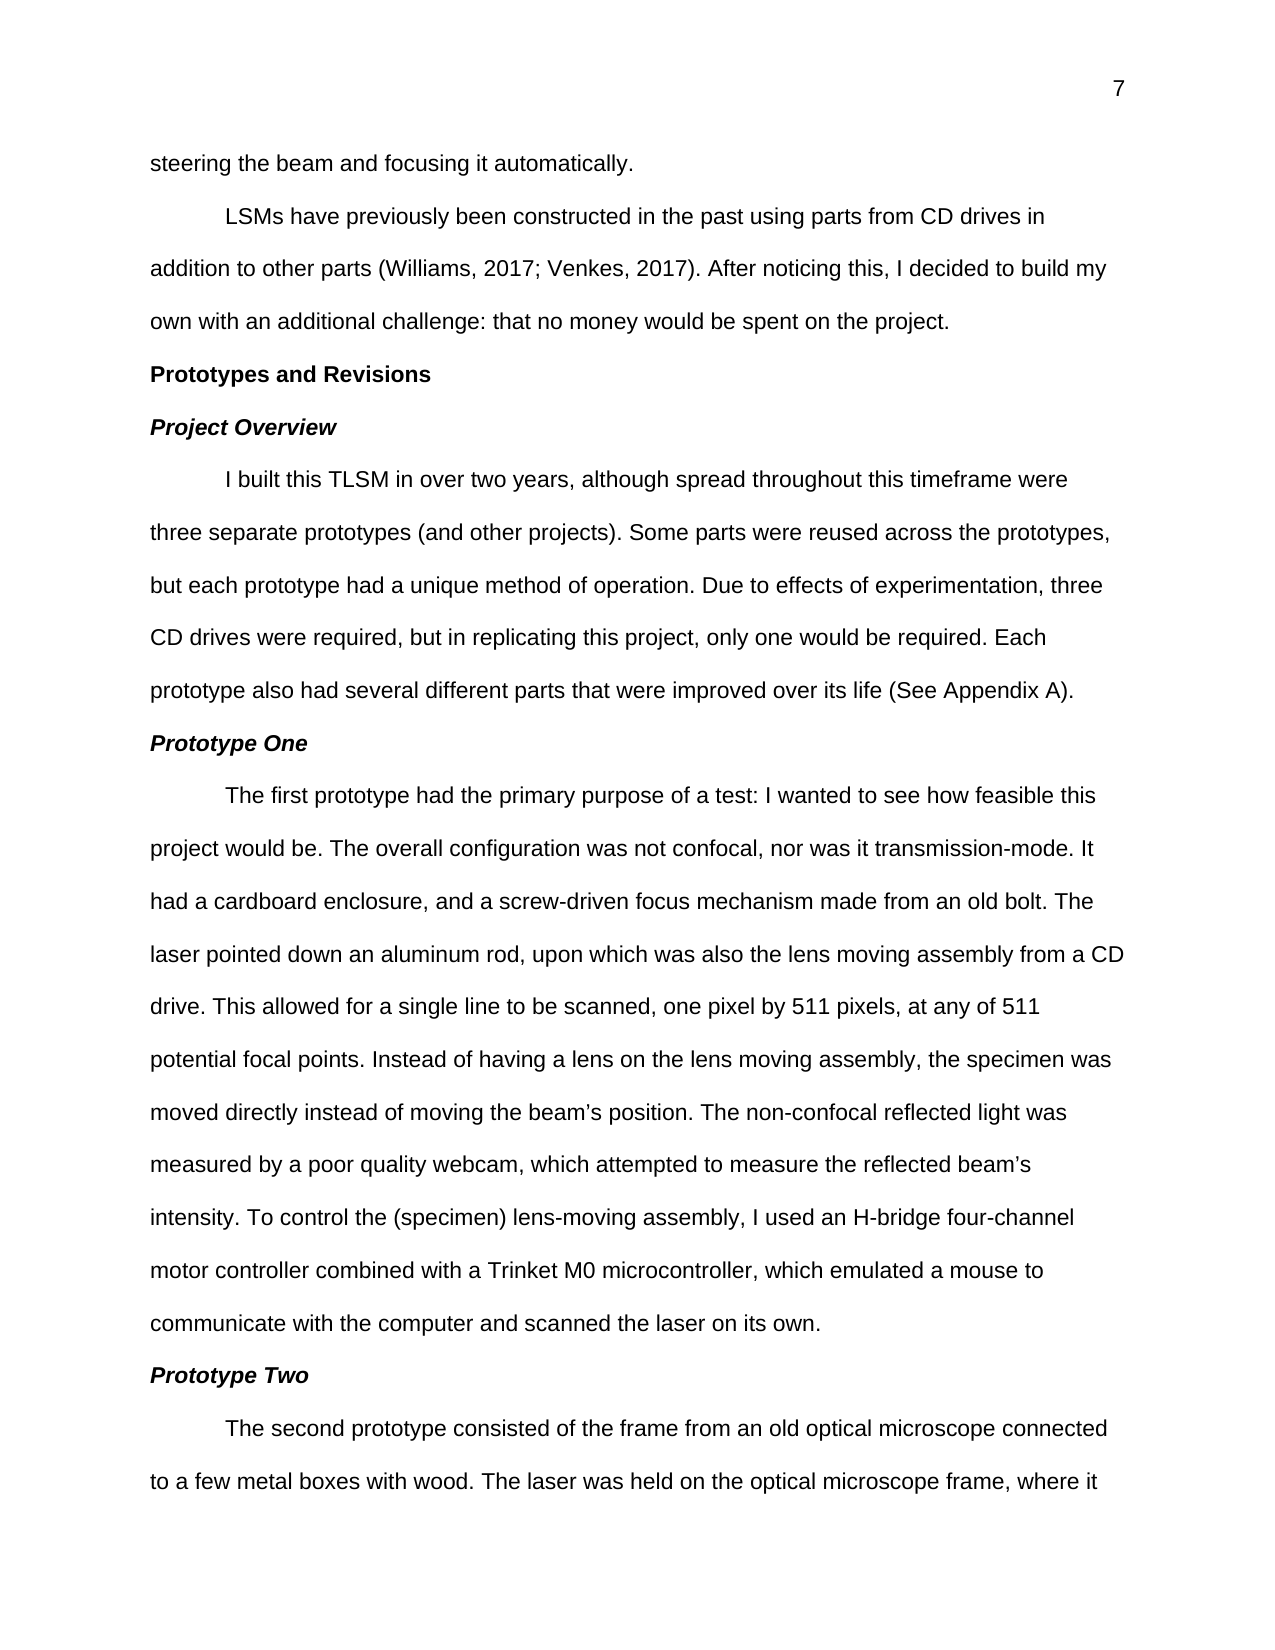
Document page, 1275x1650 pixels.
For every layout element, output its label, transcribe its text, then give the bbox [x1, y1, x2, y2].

text Prototype One [150, 730, 1125, 756]
text The first prototype had the primary purpose of a test: I wanted to see how feasible this project would be. The overall configuration was not confocal, nor was it transmission-mode. It had a cardboard enclosure, and a screw-driven focus mechanism made from an old bolt. The laser pointed down an aluminum rod, upon which was also the lens moving assembly from a CD drive. This allowed for a single line to be scanned, one pixel by 511 pixels, at any of 511 potential focal points. Instead of having a lens on the lens moving assembly, the specimen was moved directly instead of moving the beam’s position. The non-confocal reflected light was measured by a poor quality webcam, which attempted to measure the reflected beam’s intensity. To control the (specimen) lens-moving assembly, I used an H-bridge four-channel motor controller combined with a Trinket M0 microcontroller, which emulated a mouse to communicate with the computer and scanned the laser on its own. [150, 782, 1125, 1336]
text The second prototype consisted of the frame from an old optical microscope connected to a few metal boxes with wood. The laser was held on the optical microscope frame, where it [150, 1415, 1125, 1494]
text Prototypes and Revisions [150, 361, 1125, 387]
text Project Overview [150, 413, 1125, 440]
text LSMs have previously been constructed in the past using parts from CD drives in addition to other parts (Williams, 2017; Venkes, 2017). After noticing this, I decided to build my own with an additional challenge: that no money would be spent on the project. [150, 203, 1125, 334]
text I built this TLSM in over two years, although spread throughout this timeframe were three separate prototypes (and other projects). Some parts were reused across the prototypes, but each prototype had a unique method of operation. Due to effects of experimentation, three CD drives were required, but in replicating this project, only one would be required. Each prototype also had several different parts that were improved over its life (See Appendix A). [150, 466, 1125, 703]
text steering the beam and focusing it automatically. [150, 150, 1125, 176]
text Prototype Two [150, 1362, 1125, 1389]
